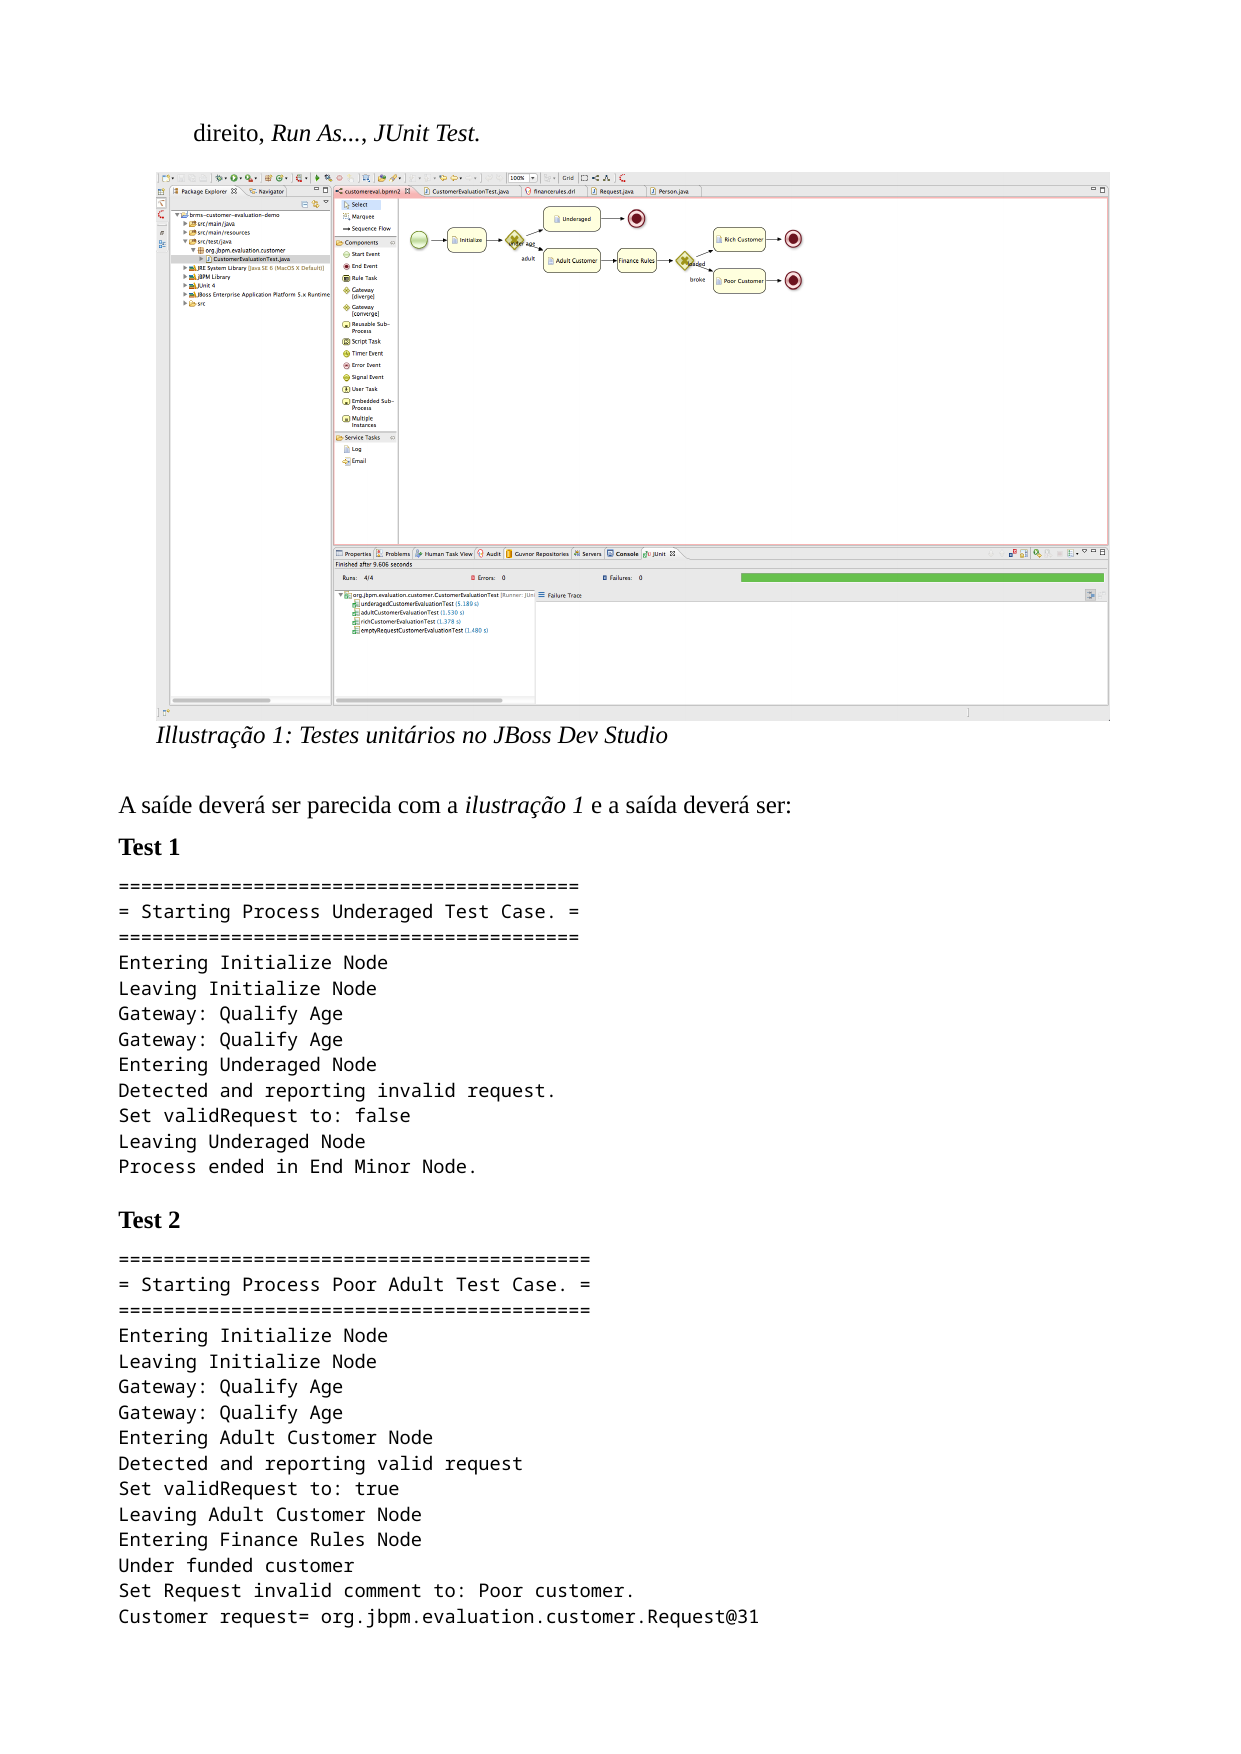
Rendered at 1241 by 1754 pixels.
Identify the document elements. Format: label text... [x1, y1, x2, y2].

list Illustração 1: Testes unitários no JBoss Dev Studio [156, 721, 1109, 749]
text = Starting Process Poor Adult Test Case. = [118, 1272, 1122, 1297]
text Gateway: Qualify Age [118, 1374, 1122, 1399]
text Entering Initialize Node [118, 1323, 1122, 1348]
text ========================================== [118, 1246, 1122, 1272]
text Entering Adult Customer Node [118, 1425, 1122, 1450]
text Entering Finance Rules Node [118, 1527, 1122, 1552]
text Gateway: Qualify Age [118, 1399, 1122, 1425]
text Gateway: Qualify Age [118, 1001, 1122, 1026]
text Leaving Initialize Node [118, 975, 1122, 1001]
text Entering Initialize Node [118, 949, 1122, 975]
text Set validRequest to: false [118, 1103, 1122, 1128]
text Set validRequest to: true [118, 1476, 1122, 1501]
text Set Request invalid comment to: Poor customer. [118, 1578, 1122, 1603]
text Detected and reporting invalid request. [118, 1077, 1122, 1103]
text Under funded customer [118, 1552, 1122, 1578]
text Test 1 [118, 832, 1122, 861]
text ========================================= [118, 924, 1122, 949]
text Gateway: Qualify Age [118, 1026, 1122, 1052]
text = Starting Process Underaged Test Case. = [118, 898, 1122, 924]
text Leaving Underaged Node [118, 1128, 1122, 1154]
text Customer request= org.jbpm.evaluation.customer.Request@31 [118, 1603, 1122, 1629]
text Leaving Initialize Node [118, 1348, 1122, 1374]
text A saíde deverá ser parecida com a ilustração 1 e a saída deverá ser: [118, 791, 1122, 819]
text Entering Underaged Node [118, 1052, 1122, 1077]
list direito, Run As..., JUnit Test. [156, 118, 1122, 147]
text ========================================== [118, 1297, 1122, 1323]
text Leaving Adult Customer Node [118, 1501, 1122, 1527]
text Detected and reporting valid request [118, 1450, 1122, 1476]
picture [156, 172, 1110, 721]
text ========================================= [118, 873, 1122, 898]
text Test 2 [118, 1205, 1122, 1233]
text Process ended in End Minor Node. [118, 1154, 1122, 1179]
